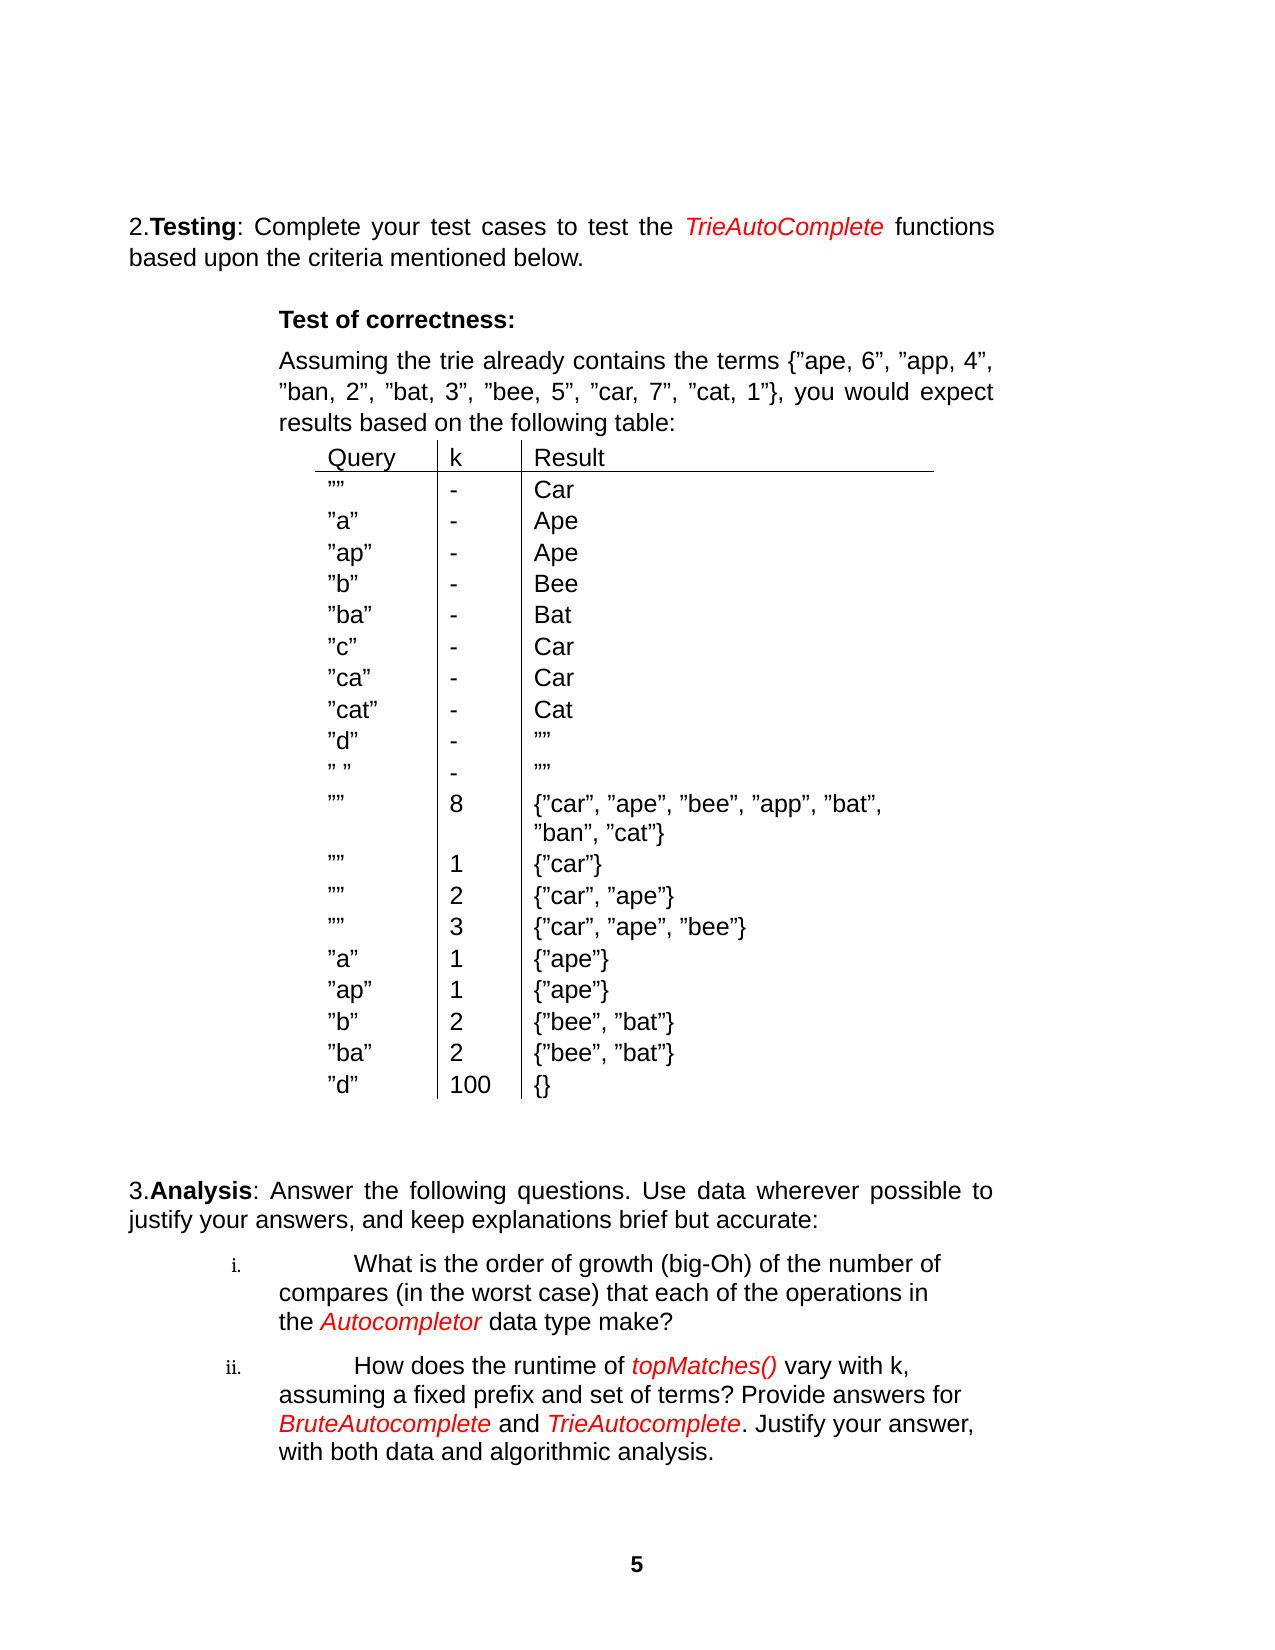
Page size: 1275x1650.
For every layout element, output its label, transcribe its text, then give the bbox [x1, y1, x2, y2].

list What is the order of growth (big-Oh) of the number of compares (in the worst case) that each of the operations in the Autocompletor data type make? [241, 1249, 995, 1336]
table_cell ”ba” [315, 598, 437, 629]
table_cell 1 [438, 847, 521, 878]
table_cell - [438, 472, 521, 503]
table_cell ”d” [315, 1067, 437, 1098]
table_cell ”d” [315, 724, 437, 755]
table_cell ”ap” [315, 535, 437, 566]
table_cell {”car”} [522, 847, 933, 878]
text 3.Analysis: Answer the following questions. Use data wherever possible to justify your answers, and keep explanations brief but accurate: [129, 1176, 995, 1234]
table_cell Bat [522, 598, 933, 629]
table_cell ”cat” [315, 692, 437, 724]
table_cell - [438, 504, 521, 535]
table_cell - [438, 629, 521, 661]
text Assuming the trie already contains the terms {”ape, 6”, ”app, 4”, ”ban, 2”, ”bat, 3”, ”bee, 5”, ”car, 7”, ”cat, 1”}, you would expect results based on the following table: [279, 346, 995, 437]
text 2.Testing: Complete your test cases to test the TrieAutoComplete functions based upon the criteria mentioned below. [129, 212, 995, 272]
table_cell ”b” [315, 1004, 437, 1036]
table_cell 1 [438, 941, 521, 973]
text Test of correctness: [279, 305, 995, 334]
table_cell 8 [438, 787, 521, 847]
table_cell ”” [315, 910, 437, 941]
table_cell ”c” [315, 629, 437, 661]
table_cell ”” [315, 787, 437, 847]
table_cell 2 [438, 878, 521, 910]
table_cell ” ” [315, 755, 437, 787]
list How does the runtime of topMatches() vary with k, assuming a fixed prefix and set of terms? Provide answers for BruteAutocomplete and TrieAutocomplete. Justify your answer, with both data and algorithmic analysis. [241, 1351, 995, 1466]
table_cell ”ba” [315, 1036, 437, 1067]
table_cell ”b” [315, 566, 437, 598]
table_cell ”” [522, 724, 933, 755]
table_cell 1 [438, 973, 521, 1004]
table_cell Cat [522, 692, 933, 724]
table_header Query [315, 440, 437, 471]
table_cell - [438, 535, 521, 566]
table_cell - [438, 661, 521, 692]
table_cell Car [522, 472, 933, 503]
table_cell - [438, 755, 521, 787]
table_cell ”” [315, 472, 437, 503]
table_cell 3 [438, 910, 521, 941]
table_cell - [438, 692, 521, 724]
table_cell Bee [522, 566, 933, 598]
table_cell {”car”, ”ape”} [522, 878, 933, 910]
table_cell {”bee”, ”bat”} [522, 1004, 933, 1036]
table_cell Car [522, 661, 933, 692]
table_cell {} [522, 1067, 933, 1098]
table_cell - [438, 724, 521, 755]
table_cell - [438, 566, 521, 598]
table_cell {”car”, ”ape”, ”bee”, ”app”, ”bat”, ”ban”, ”cat”} [522, 787, 933, 847]
table_cell ”a” [315, 504, 437, 535]
table_cell {”bee”, ”bat”} [522, 1036, 933, 1067]
table_cell {”car”, ”ape”, ”bee”} [522, 910, 933, 941]
table_cell {”ape”} [522, 973, 933, 1004]
table_cell - [438, 598, 521, 629]
table_header Result [522, 440, 933, 471]
table_cell 100 [438, 1067, 521, 1098]
table_cell ”a” [315, 941, 437, 973]
table_cell Car [522, 629, 933, 661]
table_cell {”ape”} [522, 941, 933, 973]
table_header k [438, 440, 521, 471]
table_cell Ape [522, 504, 933, 535]
table_cell ”” [315, 847, 437, 878]
table_cell Ape [522, 535, 933, 566]
table_cell 2 [438, 1004, 521, 1036]
table_cell ”” [522, 755, 933, 787]
table_cell ”ca” [315, 661, 437, 692]
table_cell 2 [438, 1036, 521, 1067]
table_cell ”ap” [315, 973, 437, 1004]
table_cell ”” [315, 878, 437, 910]
